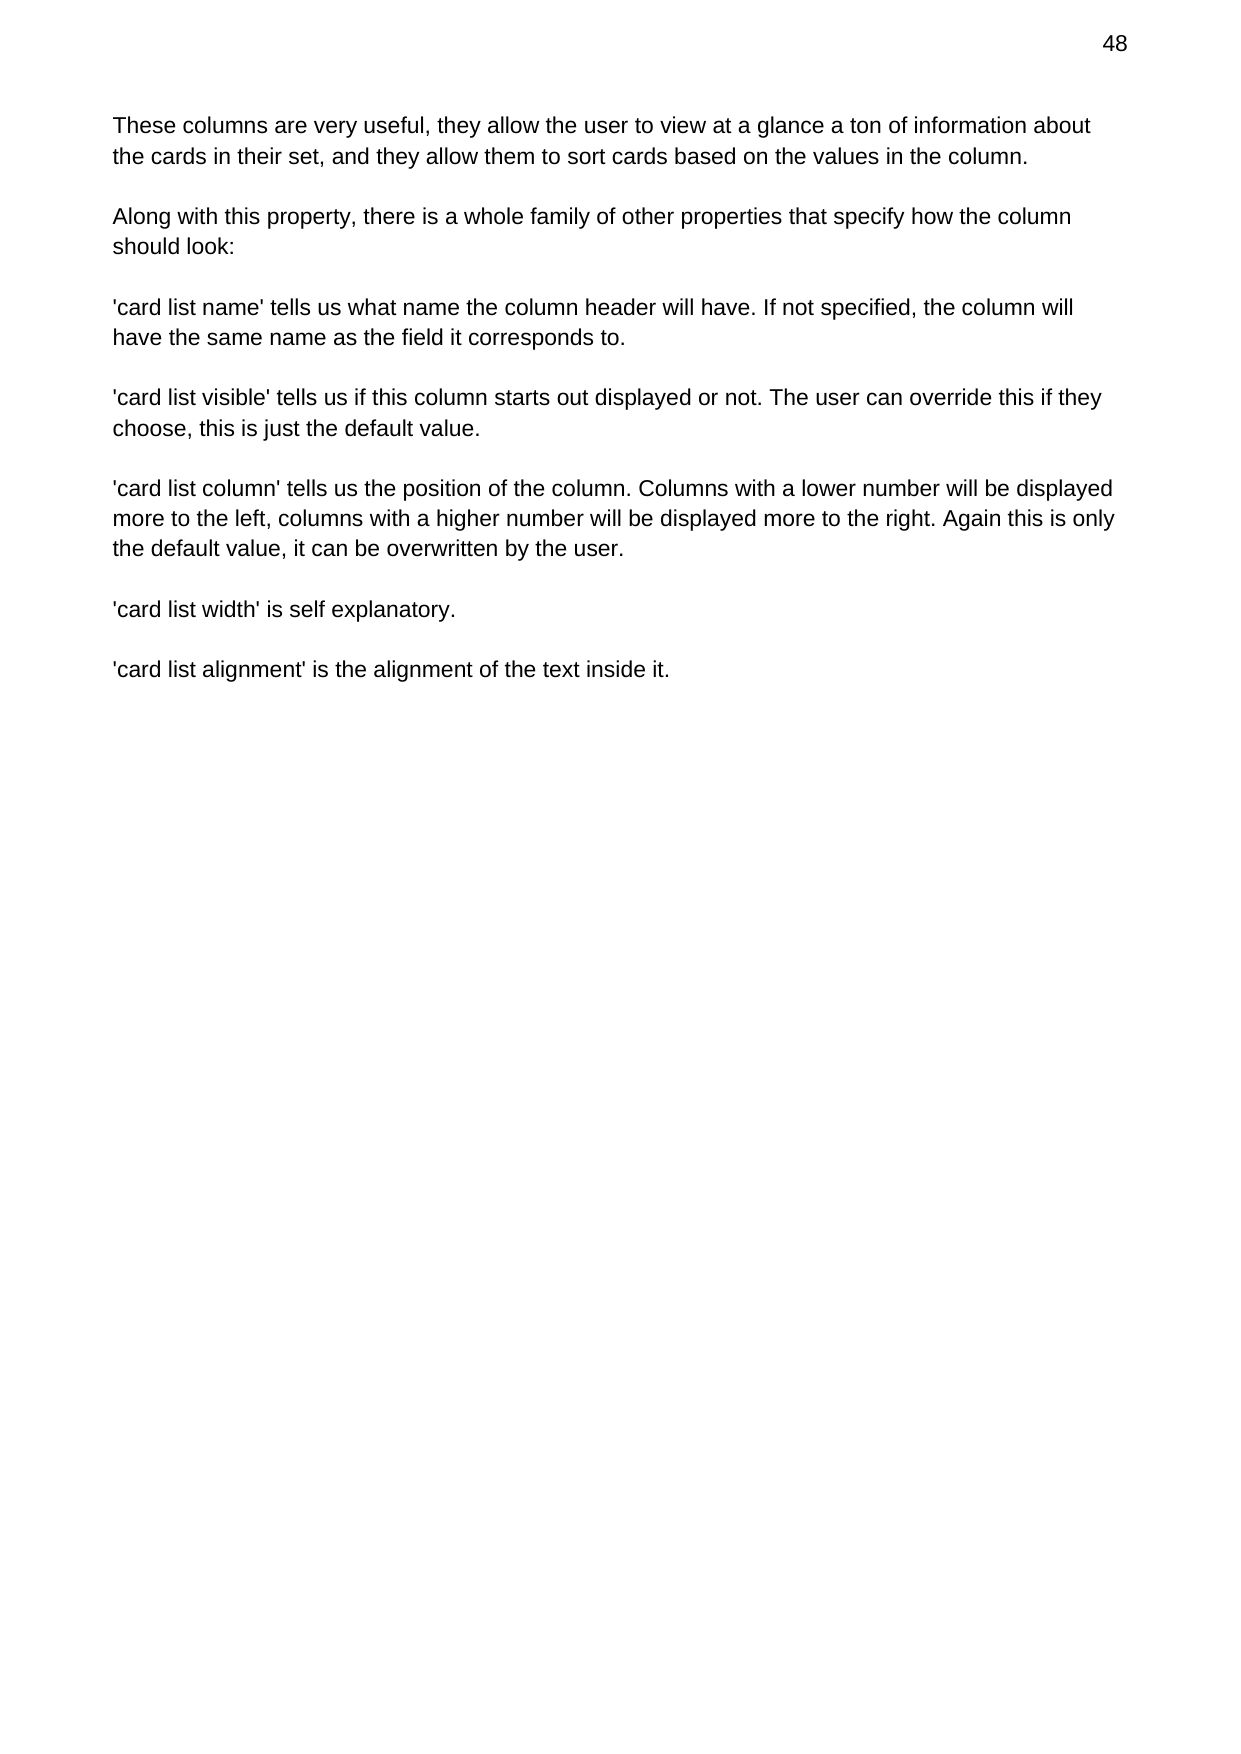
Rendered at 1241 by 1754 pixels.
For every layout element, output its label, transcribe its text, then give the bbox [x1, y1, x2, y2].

text Along with this property, there is a whole family of other properties that specify how the column should look: [112, 203, 1128, 260]
text 'card list alignment' is the alignment of the text inside it. [112, 656, 1128, 683]
text These columns are very useful, they allow the user to view at a glance a ton of information about the cards in their set, and they allow them to sort cards based on the values in the column. [112, 112, 1128, 169]
text 'card list width' is self explanatory. [112, 596, 1128, 622]
text 'card list column' tells us the position of the column. Columns with a lower number will be displayed more to the left, columns with a higher number will be displayed more to the right. Again this is only the default value, it can be overwritten by the user. [112, 475, 1128, 562]
text 'card list visible' tells us if this column starts out displayed or not. The user can override this if they choose, this is just the default value. [112, 384, 1128, 441]
text 'card list name' tells us what name the column header will have. If not specified, the column will have the same name as the field it corresponds to. [112, 294, 1128, 350]
